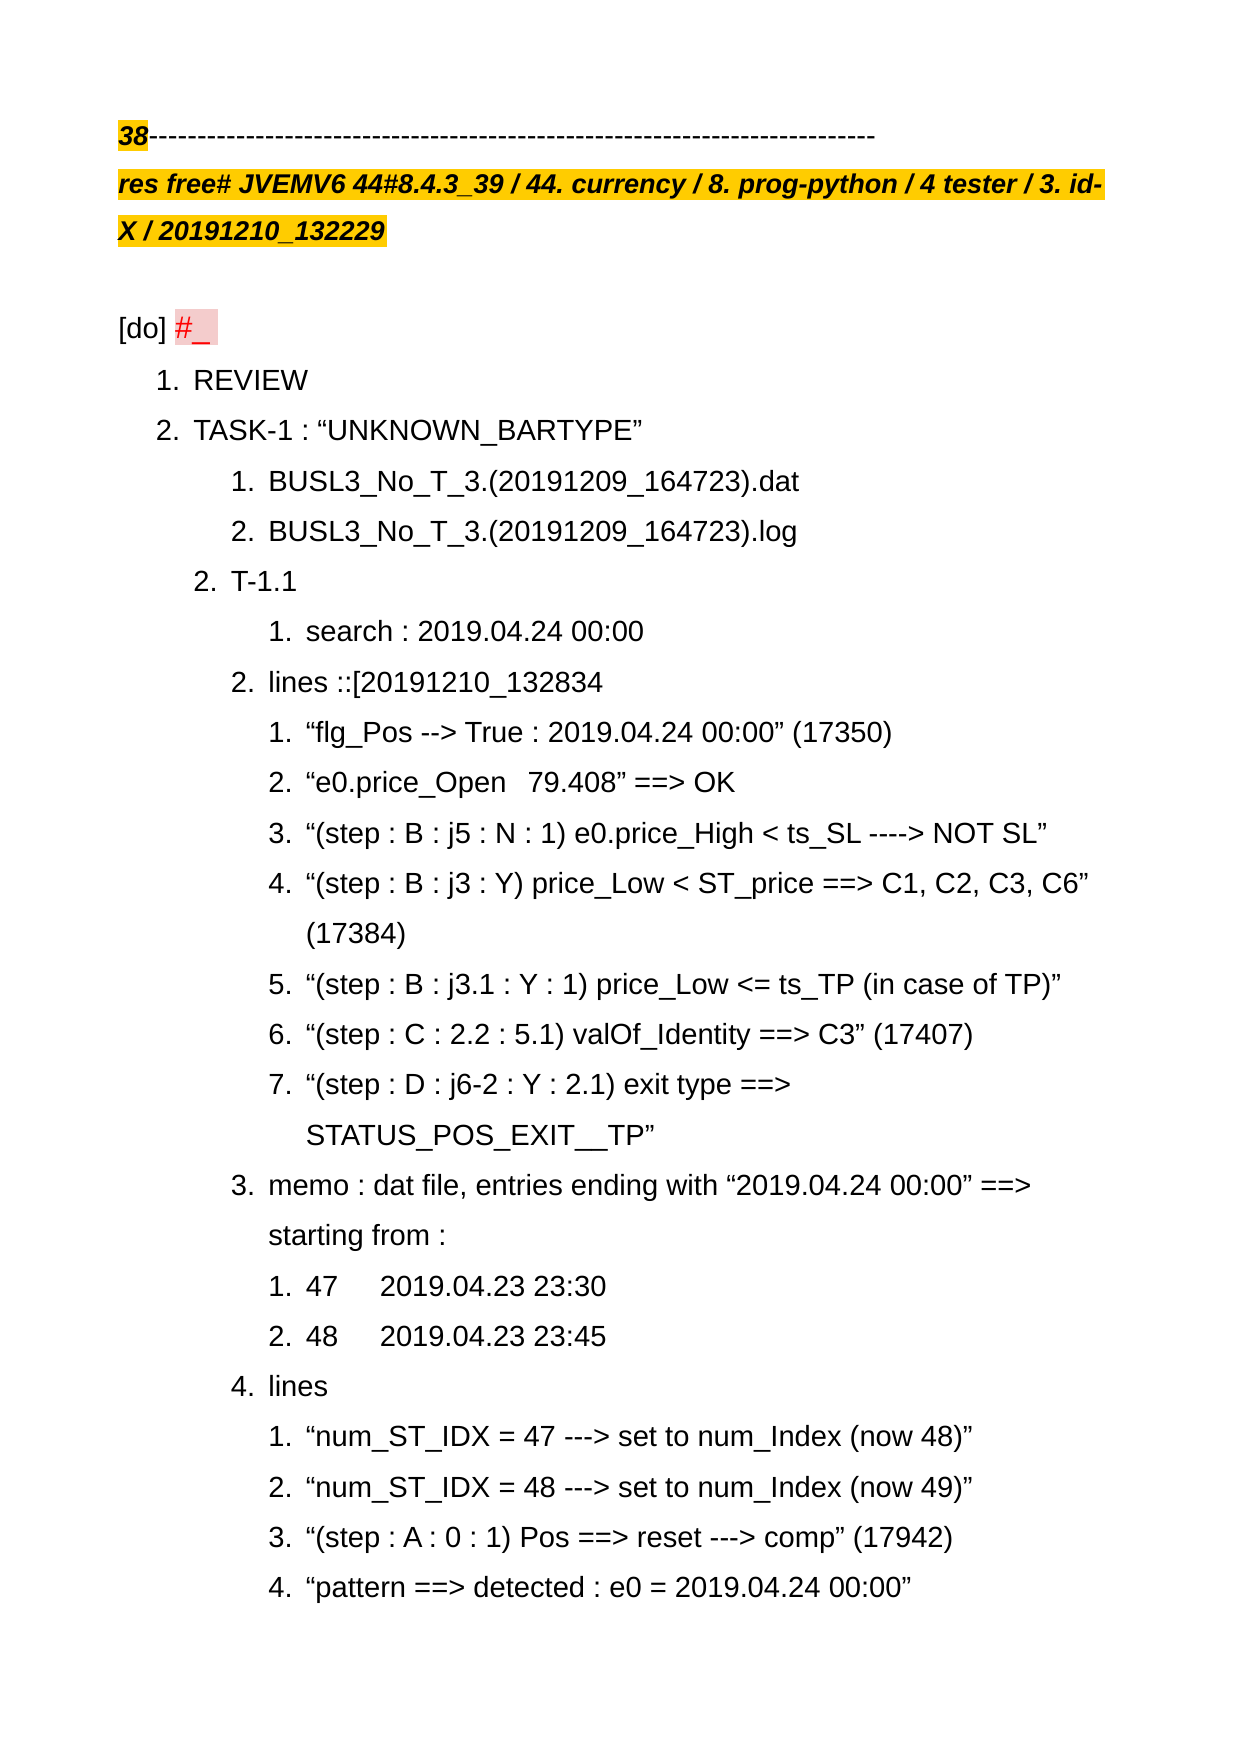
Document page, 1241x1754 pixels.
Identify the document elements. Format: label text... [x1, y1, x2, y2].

list “e0.price_Open 79.408” ==> OK [268, 765, 1122, 799]
list T-1.1 [193, 564, 1122, 598]
list search : 2019.04.24 00:00 [268, 614, 1122, 648]
list “pattern ==> detected : e0 = 2019.04.24 00:00” [268, 1570, 1122, 1604]
list “num_ST_IDX = 47 ---> set to num_Index (now 48)” [268, 1419, 1122, 1453]
list “(step : B : j5 : N : 1) e0.price_High < ts_SL ----> NOT SL” [268, 816, 1122, 849]
text 38--------------------------------------------------------------------------- [118, 118, 1122, 152]
list “(step : B : j3.1 : Y : 1) price_Low <= ts_TP (in case of TP)” [268, 967, 1122, 1000]
list “(step : B : j3 : Y) price_Low < ST_price ==> C1, C2, C3, C6” (17384) [268, 866, 1122, 950]
list BUSL3_No_T_3.(20191209_164723).log [231, 514, 1122, 547]
list TASK-1 : “UNKNOWN_BARTYPE” [156, 413, 1122, 447]
list “(step : C : 2.2 : 5.1) valOf_Identity ==> C3” (17407) [268, 1017, 1122, 1051]
list lines [231, 1369, 1122, 1403]
list 48 2019.04.23 23:45 [268, 1319, 1122, 1352]
list “(step : A : 0 : 1) Pos ==> reset ---> comp” (17942) [268, 1520, 1122, 1554]
list “flg_Pos --> True : 2019.04.24 00:00” (17350) [268, 715, 1122, 749]
list lines ::[20191210_132834 [231, 665, 1122, 698]
list REVIEW [156, 363, 1122, 396]
text [do] #_ [118, 309, 1122, 345]
list memo : dat file, entries ending with “2019.04.24 00:00” ==> starting from : [231, 1168, 1122, 1252]
list “num_ST_IDX = 48 ---> set to num_Index (now 49)” [268, 1470, 1122, 1503]
list 47 2019.04.23 23:30 [268, 1268, 1122, 1302]
list “(step : D : j6-2 : Y : 2.1) exit type ==> STATUS_POS_EXIT__TP” [268, 1067, 1122, 1151]
list BUSL3_No_T_3.(20191209_164723).dat [231, 463, 1122, 497]
text res free# JVEMV6 44#8.4.3_39 / 44. currency / 8. prog-python / 4 tester / 3. id-X / 20191210_132229 [118, 168, 1122, 247]
